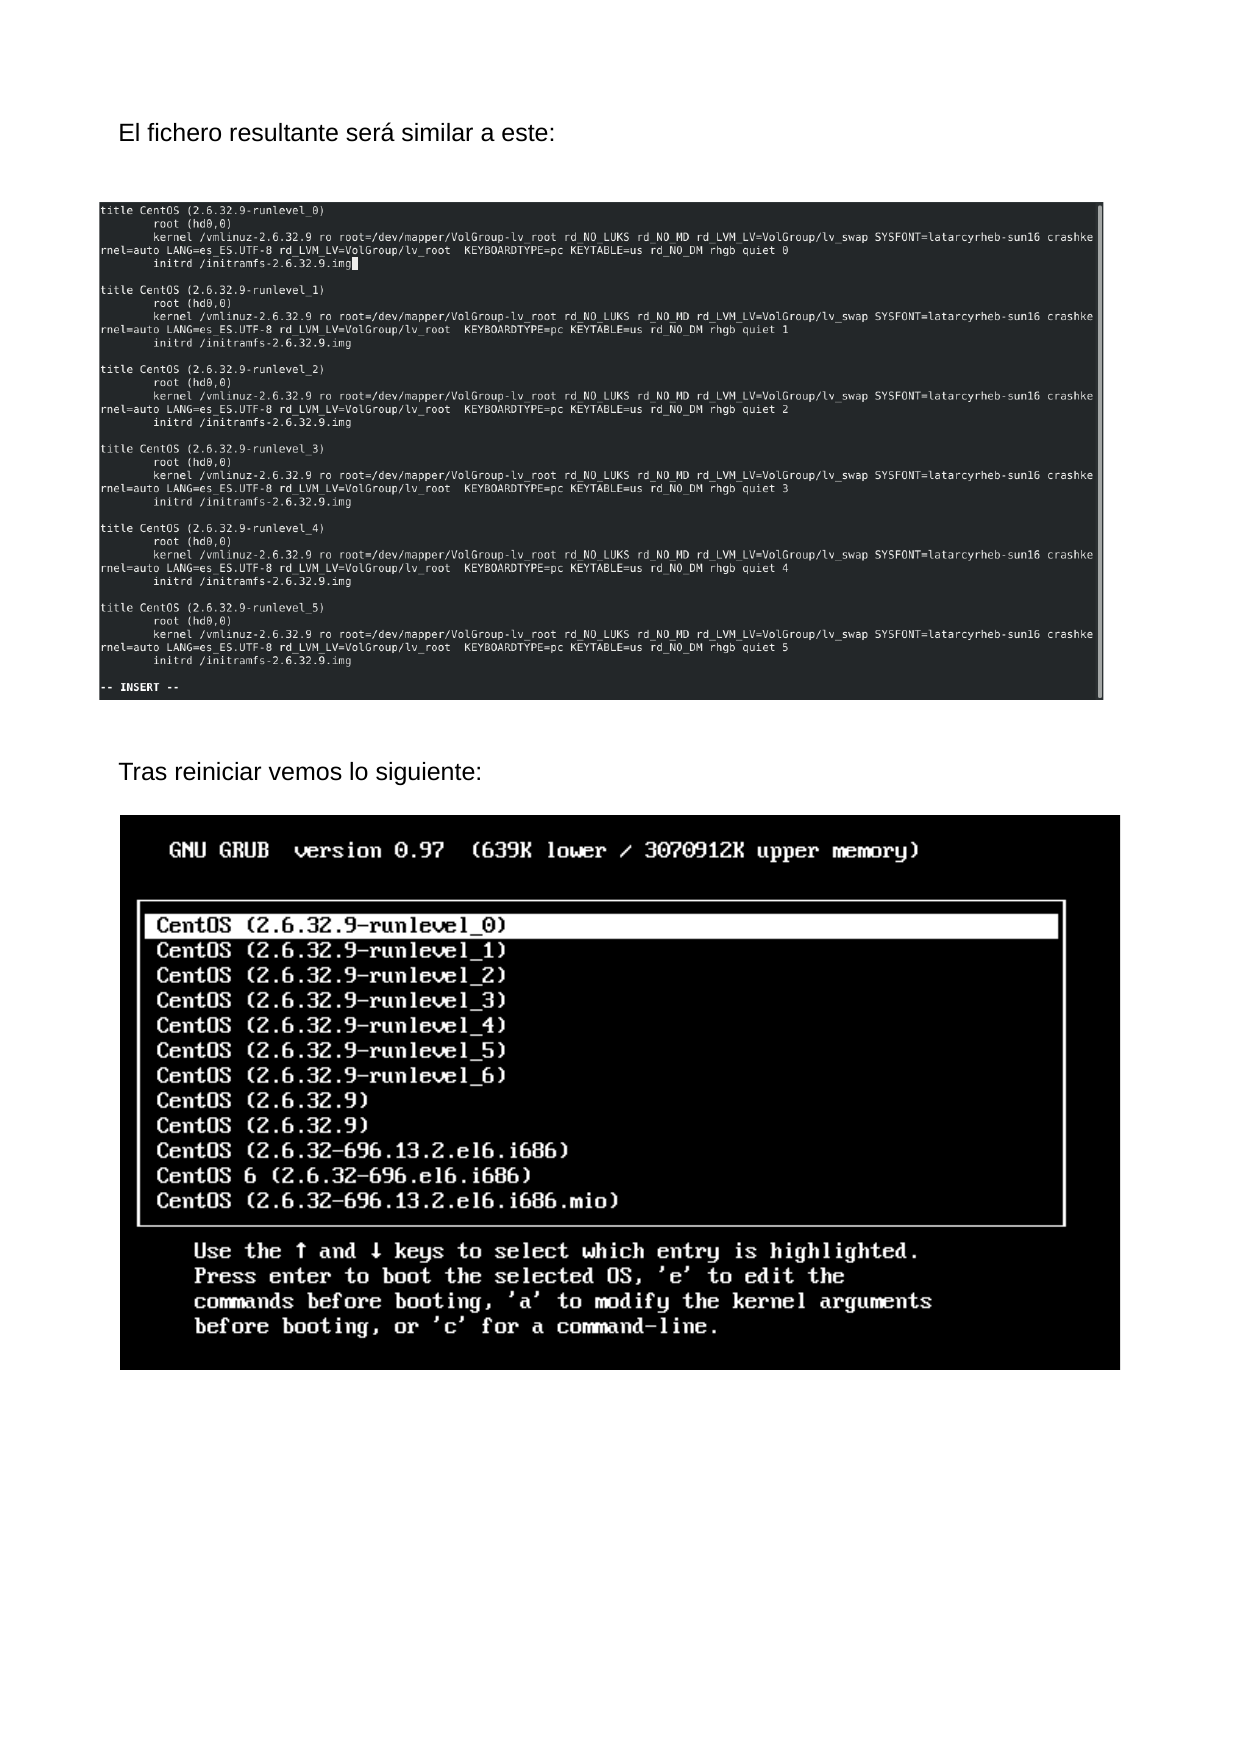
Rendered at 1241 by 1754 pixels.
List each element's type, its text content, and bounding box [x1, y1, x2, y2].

text El fichero resultante será similar a este: [118, 118, 1122, 147]
text Tras reiniciar vemos lo siguiente: [118, 757, 1122, 786]
picture [120, 815, 1121, 1370]
picture [99, 202, 1104, 700]
